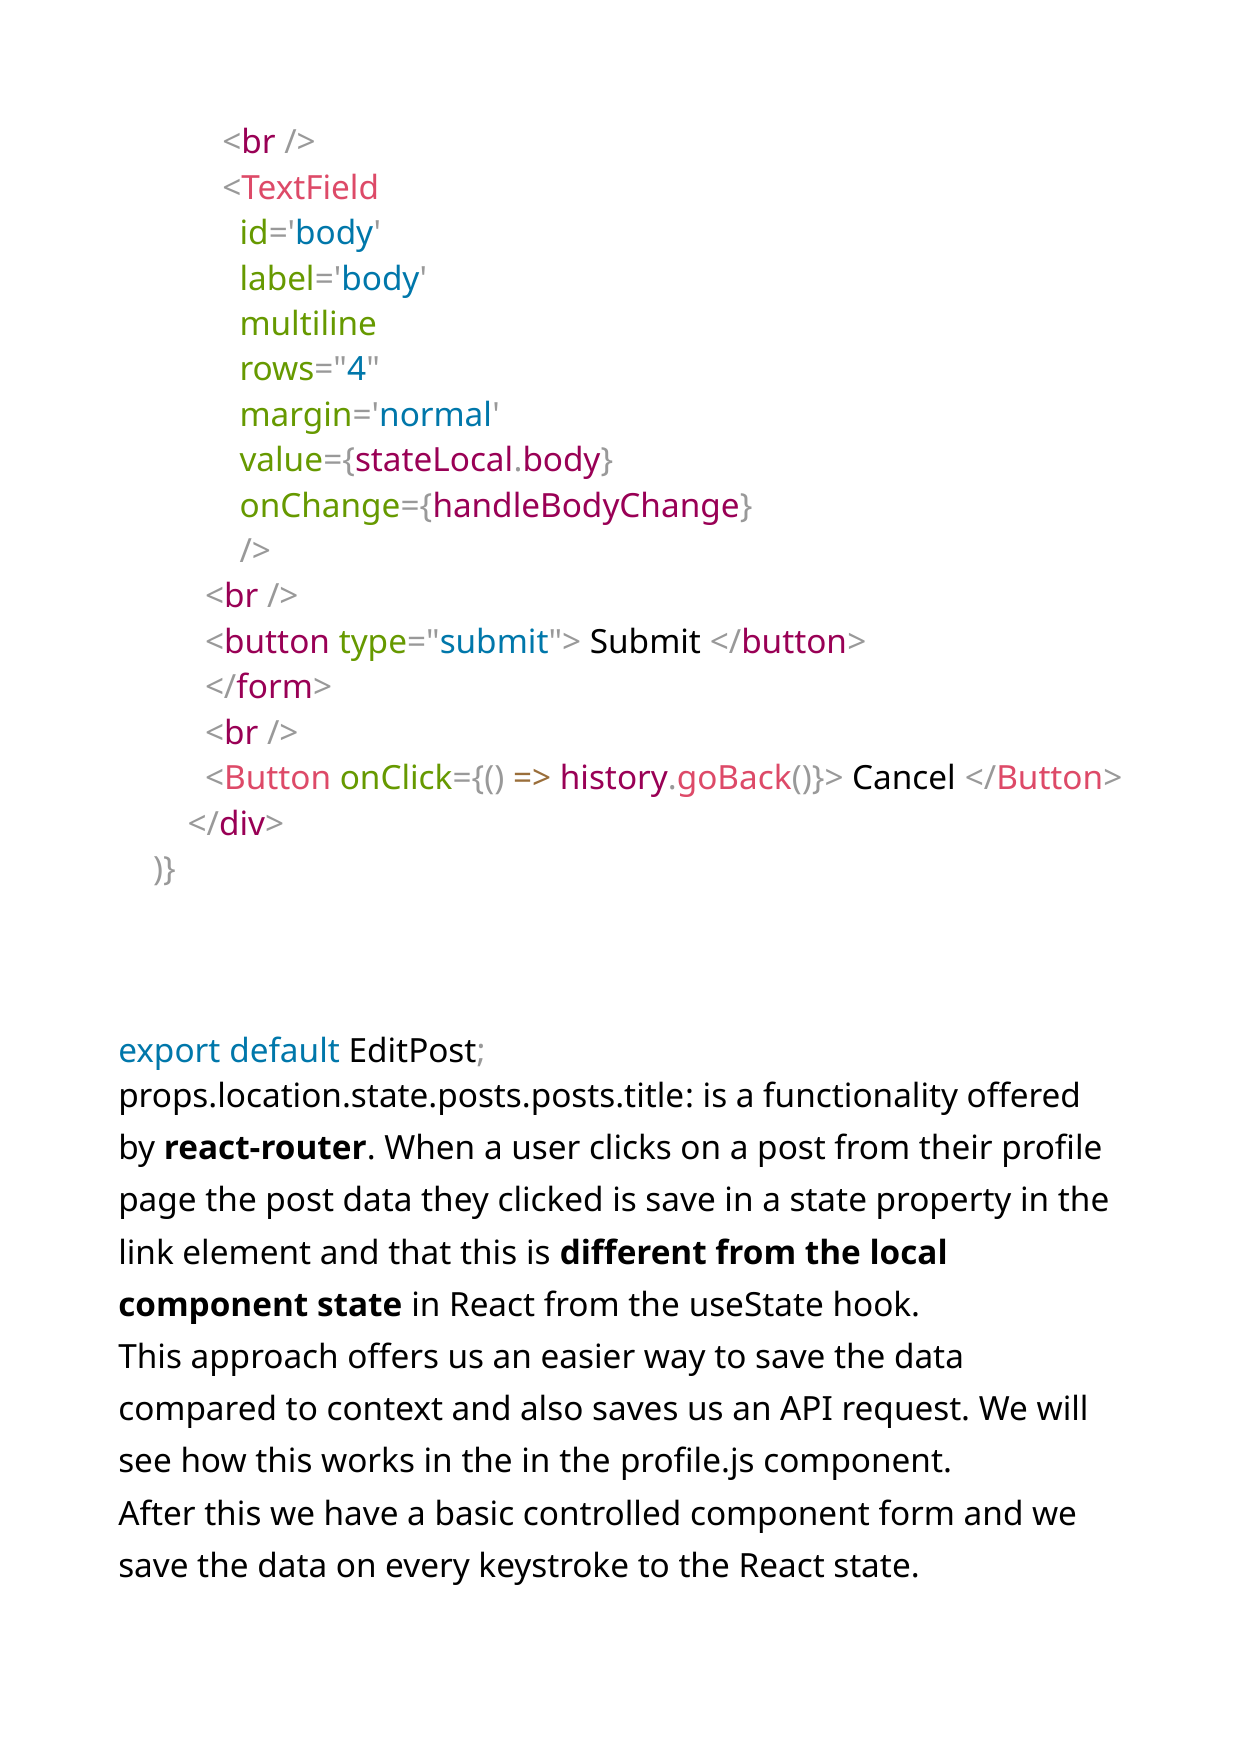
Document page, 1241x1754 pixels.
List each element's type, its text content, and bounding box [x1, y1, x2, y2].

text After this we have a basic controlled component form and we save the data on every keystroke to the React state. [118, 1489, 1122, 1587]
text <br /> [118, 708, 1122, 754]
text </div> [118, 799, 1122, 845]
text label='body' [118, 254, 1122, 300]
text margin='normal' [118, 391, 1122, 436]
text rows="4" [118, 345, 1122, 391]
text <TextField [118, 163, 1122, 209]
text </form> [118, 663, 1122, 708]
text export default EditPost; [118, 1026, 1122, 1072]
text This approach offers us an easier way to save the data compared to context and also saves us an API request. We will see how this works in the in the profile.js component. [118, 1333, 1122, 1483]
text <button type="submit"> Submit </button> [118, 618, 1122, 663]
text props.location.state.posts.posts.title: is a functionality offered by react-router. When a user clicks on a post from their profile page the post data they clicked is save in a state property in the link element and that this is different from the local component state in React from the useState hook. [118, 1072, 1122, 1326]
text multiline [118, 300, 1122, 345]
text value={stateLocal.body} [118, 436, 1122, 481]
text /> [118, 527, 1122, 572]
text id='body' [118, 209, 1122, 254]
text <Button onClick={() => history.goBack()}> Cancel </Button> [118, 754, 1122, 799]
text <br /> [118, 572, 1122, 618]
text <br /> [118, 118, 1122, 163]
text onChange={handleBodyChange} [118, 481, 1122, 527]
text )} [118, 845, 1122, 890]
